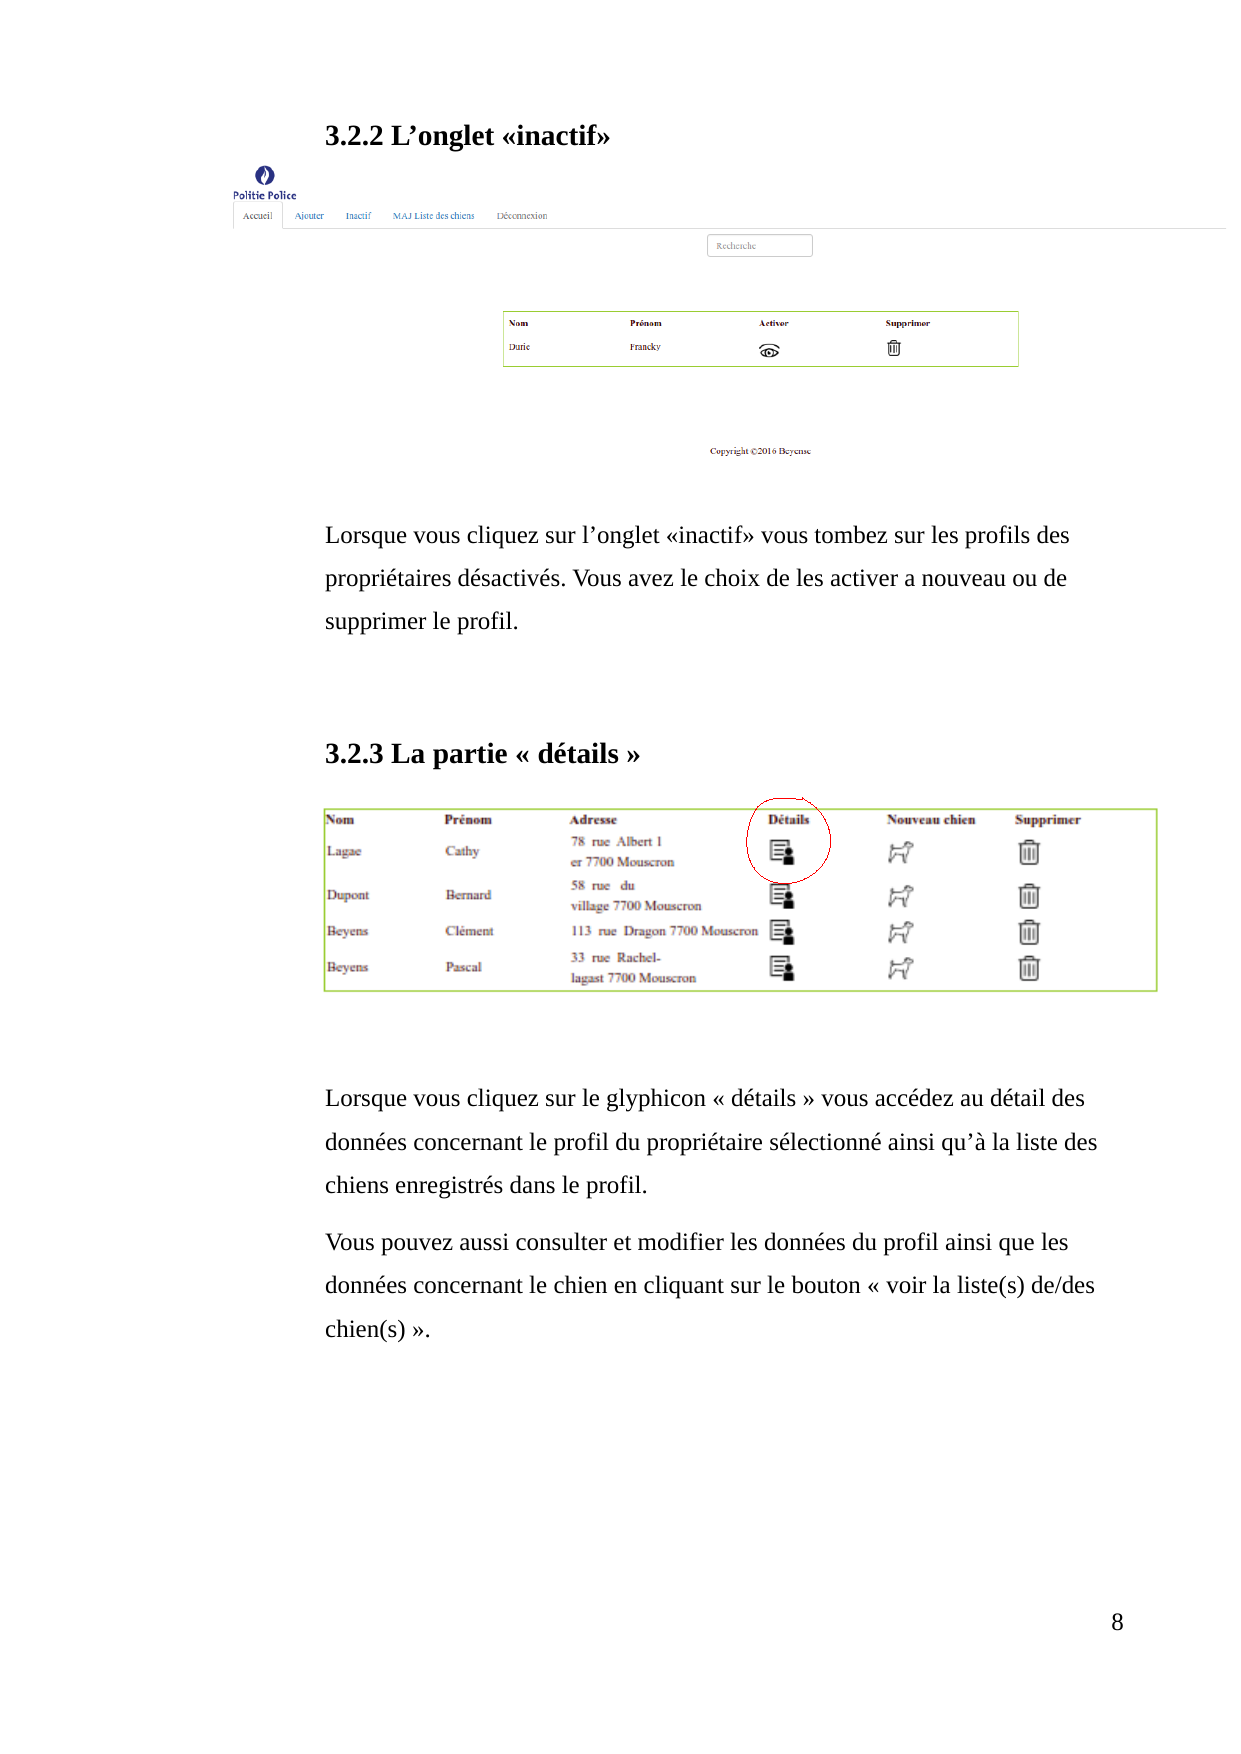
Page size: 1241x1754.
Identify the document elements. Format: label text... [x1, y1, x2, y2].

text Lorsque vous cliquez sur le glyphicon « détails » vous accédez au détail des données concernant le profil du propriétaire sélectionné ainsi qu’à la liste des chiens enregistrés dans le profil. [325, 1083, 1123, 1198]
picture [263, 782, 1185, 1036]
text Vous pouvez aussi consulter et modifier les données du profil ainsi que les données concernant le chien en cliquant sur le bouton « voir la liste(s) de/des chien(s) ». [325, 1227, 1123, 1342]
subtitle 3.2.2 L’onglet «inactif» [325, 118, 1123, 152]
picture [222, 164, 1227, 506]
subtitle 3.2.3 La partie « détails » [325, 736, 1123, 770]
text Lorsque vous cliquez sur l’onglet «inactif» vous tombez sur les profils des propriétaires désactivés. Vous avez le choix de les activer a nouveau ou de supprimer le profil. [325, 506, 1123, 635]
